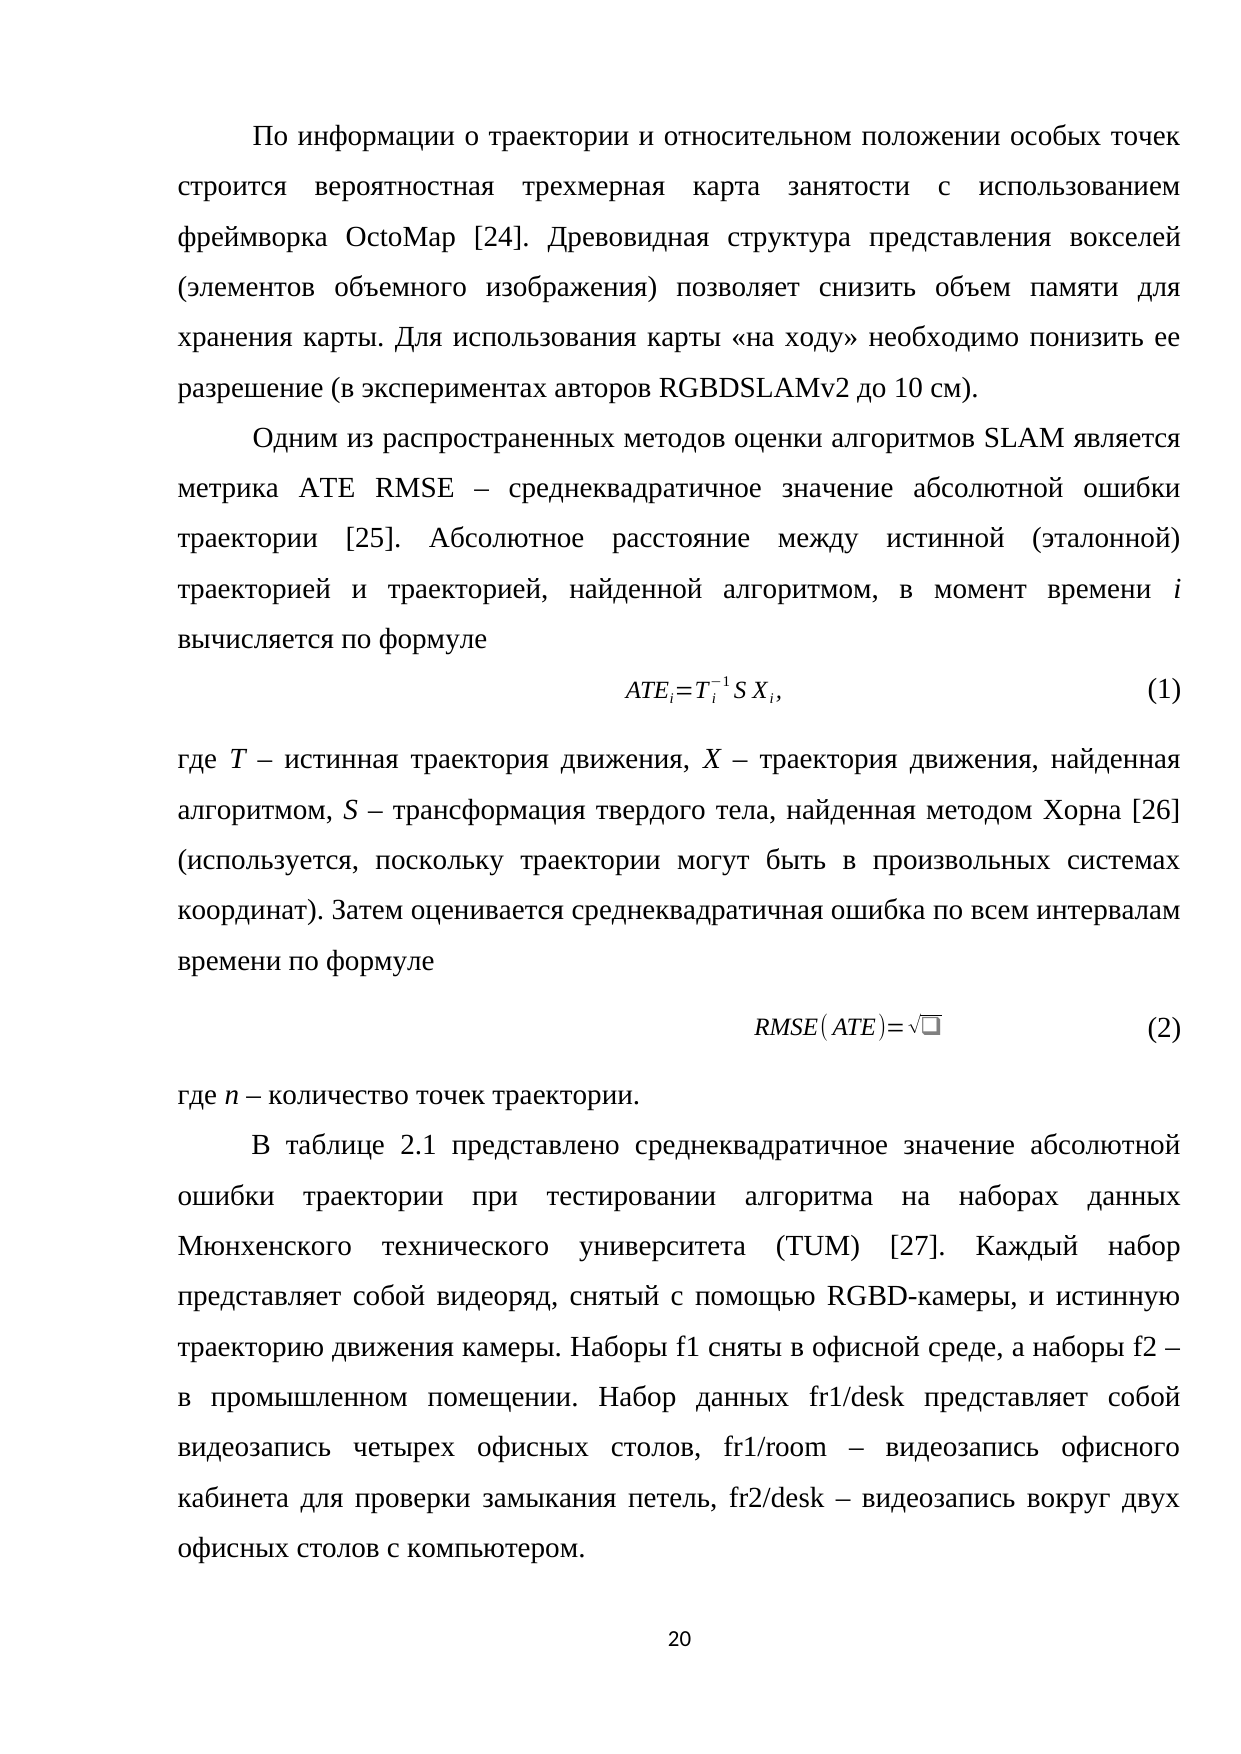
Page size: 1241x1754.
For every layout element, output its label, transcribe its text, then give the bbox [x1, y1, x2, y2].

text где T – истинная траектория движения, X – траектория движения, найденная алгоритмом, S – трансформация твердого тела, найденная методом Хорна [26] (используется, поскольку траектории могут быть в произвольных системах координат). Затем оценивается среднеквадратичная ошибка по всем интервалам времени по формуле [177, 741, 1181, 976]
text (1) [177, 672, 1181, 708]
text В таблице 2.1 представлено среднеквадратичное значение абсолютной ошибки траектории при тестировании алгоритма на наборах данных Мюнхенского технического университета (TUM) [27]. Каждый набор представляет собой видеоряд, снятый с помощью RGBD-камеры, и истинную траекторию движения камеры. Наборы f1 сняты в офисной среде, а наборы f2 – в промышленном помещении. Набор данных fr1/desk представляет собой видеозапись четырех офисных столов, fr1/room – видеозапись офисного кабинета для проверки замыкания петель, fr2/desk – видеозапись вокруг двух офисных столов с компьютером. [177, 1127, 1181, 1563]
text По информации о траектории и относительном положении особых точек строится вероятностная трехмерная карта занятости с использованием фреймворка OctoMap [24]. Древовидная структура представления вокселей (элементов объемного изображения) позволяет снизить объем памяти для хранения карты. Для использования карты «на ходу» необходимо понизить ее разрешение (в экспериментах авторов RGBDSLAMv2 до 10 см). [177, 118, 1181, 403]
text Одним из распространенных методов оценки алгоритмов SLAM является метрика ATE RMSE – среднеквадратичное значение абсолютной ошибки траектории [25]. Абсолютное расстояние между истинной (эталонной) траекторией и траекторией, найденной алгоритмом, в момент времени i вычисляется по формуле [177, 420, 1181, 655]
text (2) [177, 1010, 1181, 1044]
text где n – количество точек траектории. [177, 1077, 1181, 1111]
